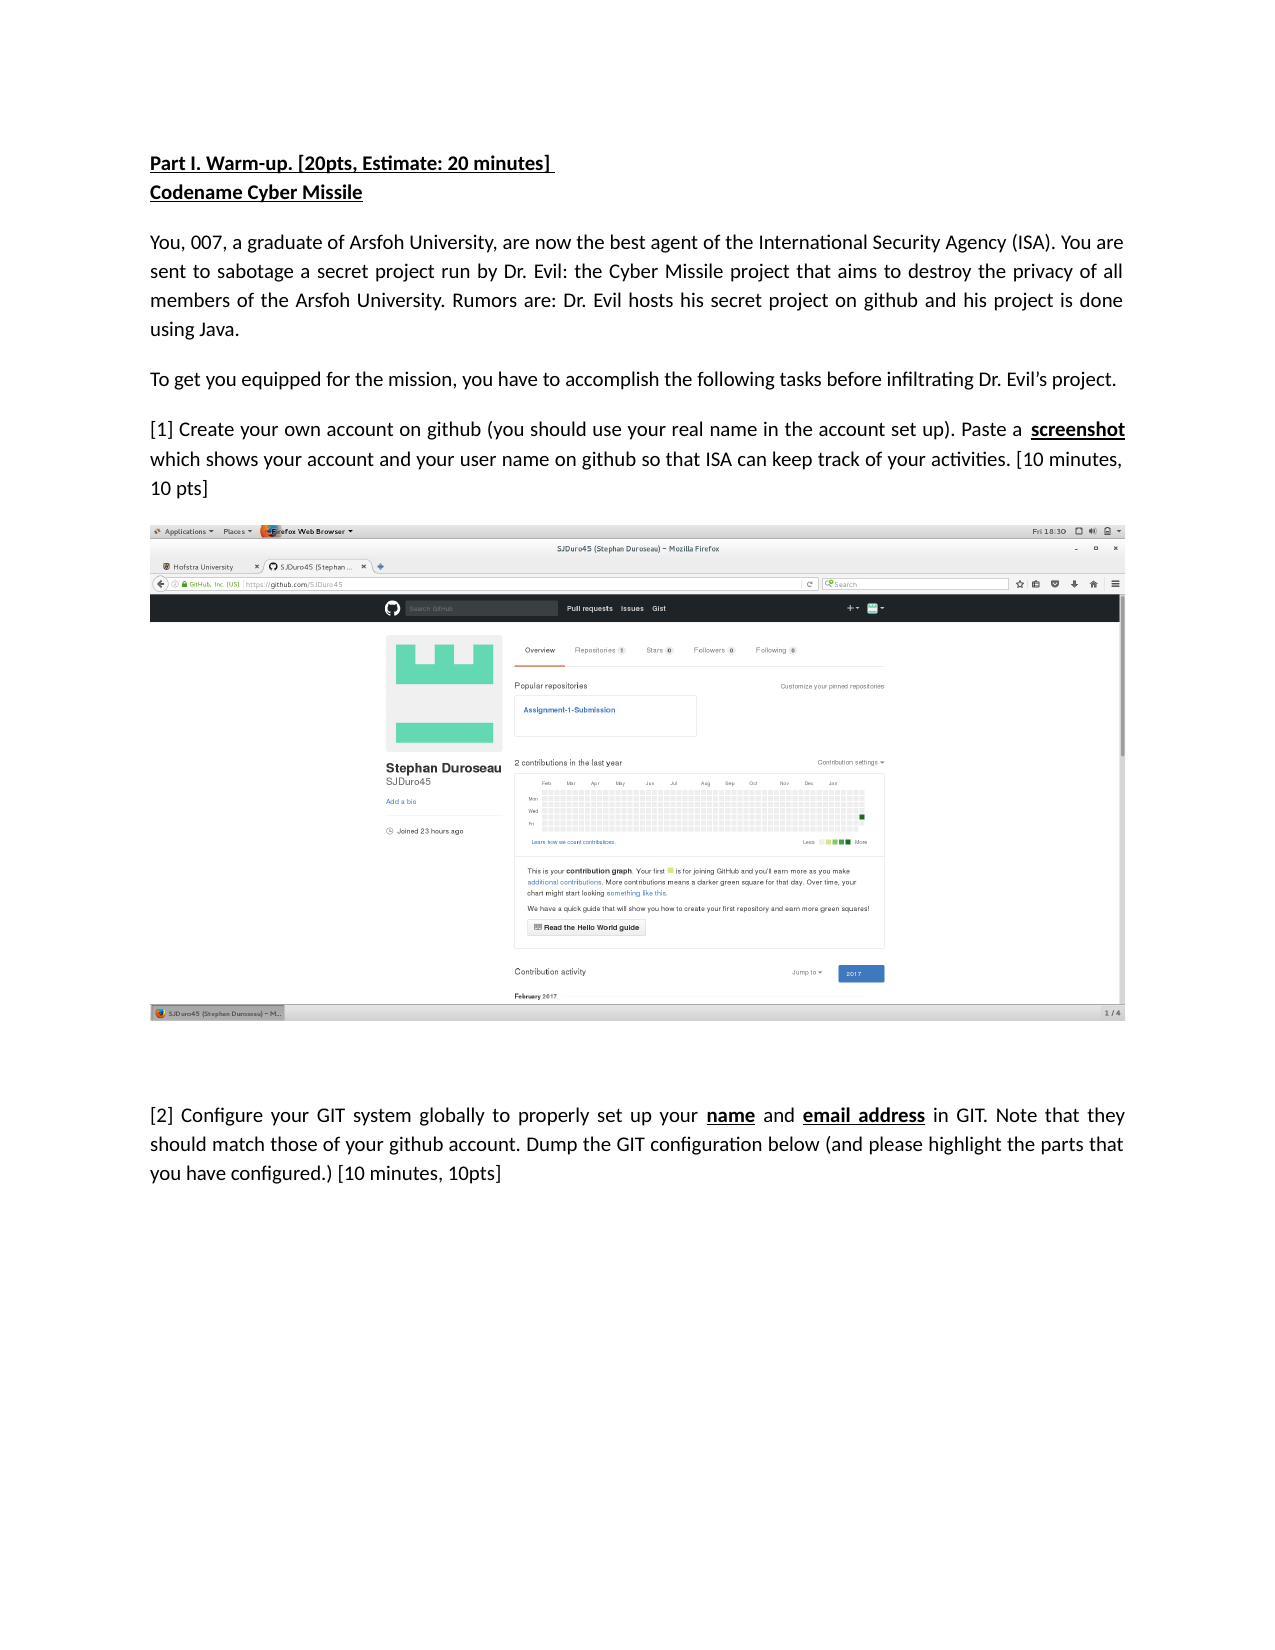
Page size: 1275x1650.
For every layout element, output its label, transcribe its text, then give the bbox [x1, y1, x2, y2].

picture [150, 525, 1125, 1021]
text To get you equipped for the mission, you have to accomplish the following tasks before infiltrating Dr. Evil’s project. [150, 367, 1125, 392]
text Part I. Warm-up. [20pts, Estimate: 20 minutes] Codename Cyber Missile [150, 150, 1125, 204]
text You, 007, a graduate of Arsfoh University, are now the best agent of the International Security Agency (ISA). You are sent to sabotage a secret project run by Dr. Evil: the Cyber Missile project that aims to destroy the privacy of all members of the Arsfoh University. Rumors are: Dr. Evil hosts his secret project on github and his project is done using Java. [150, 229, 1125, 342]
text [2] Configure your GIT system globally to properly set up your name and email address in GIT. Note that they should match those of your github account. Dump the GIT configuration below (and please highlight the parts that you have configured.) [10 minutes, 10pts] [150, 1102, 1125, 1186]
text [1] Create your own account on github (you should use your real name in the account set up). Paste a screenshot which shows your account and your user name on github so that ISA can keep track of your activities. [10 minutes, 10 pts] [150, 417, 1125, 500]
